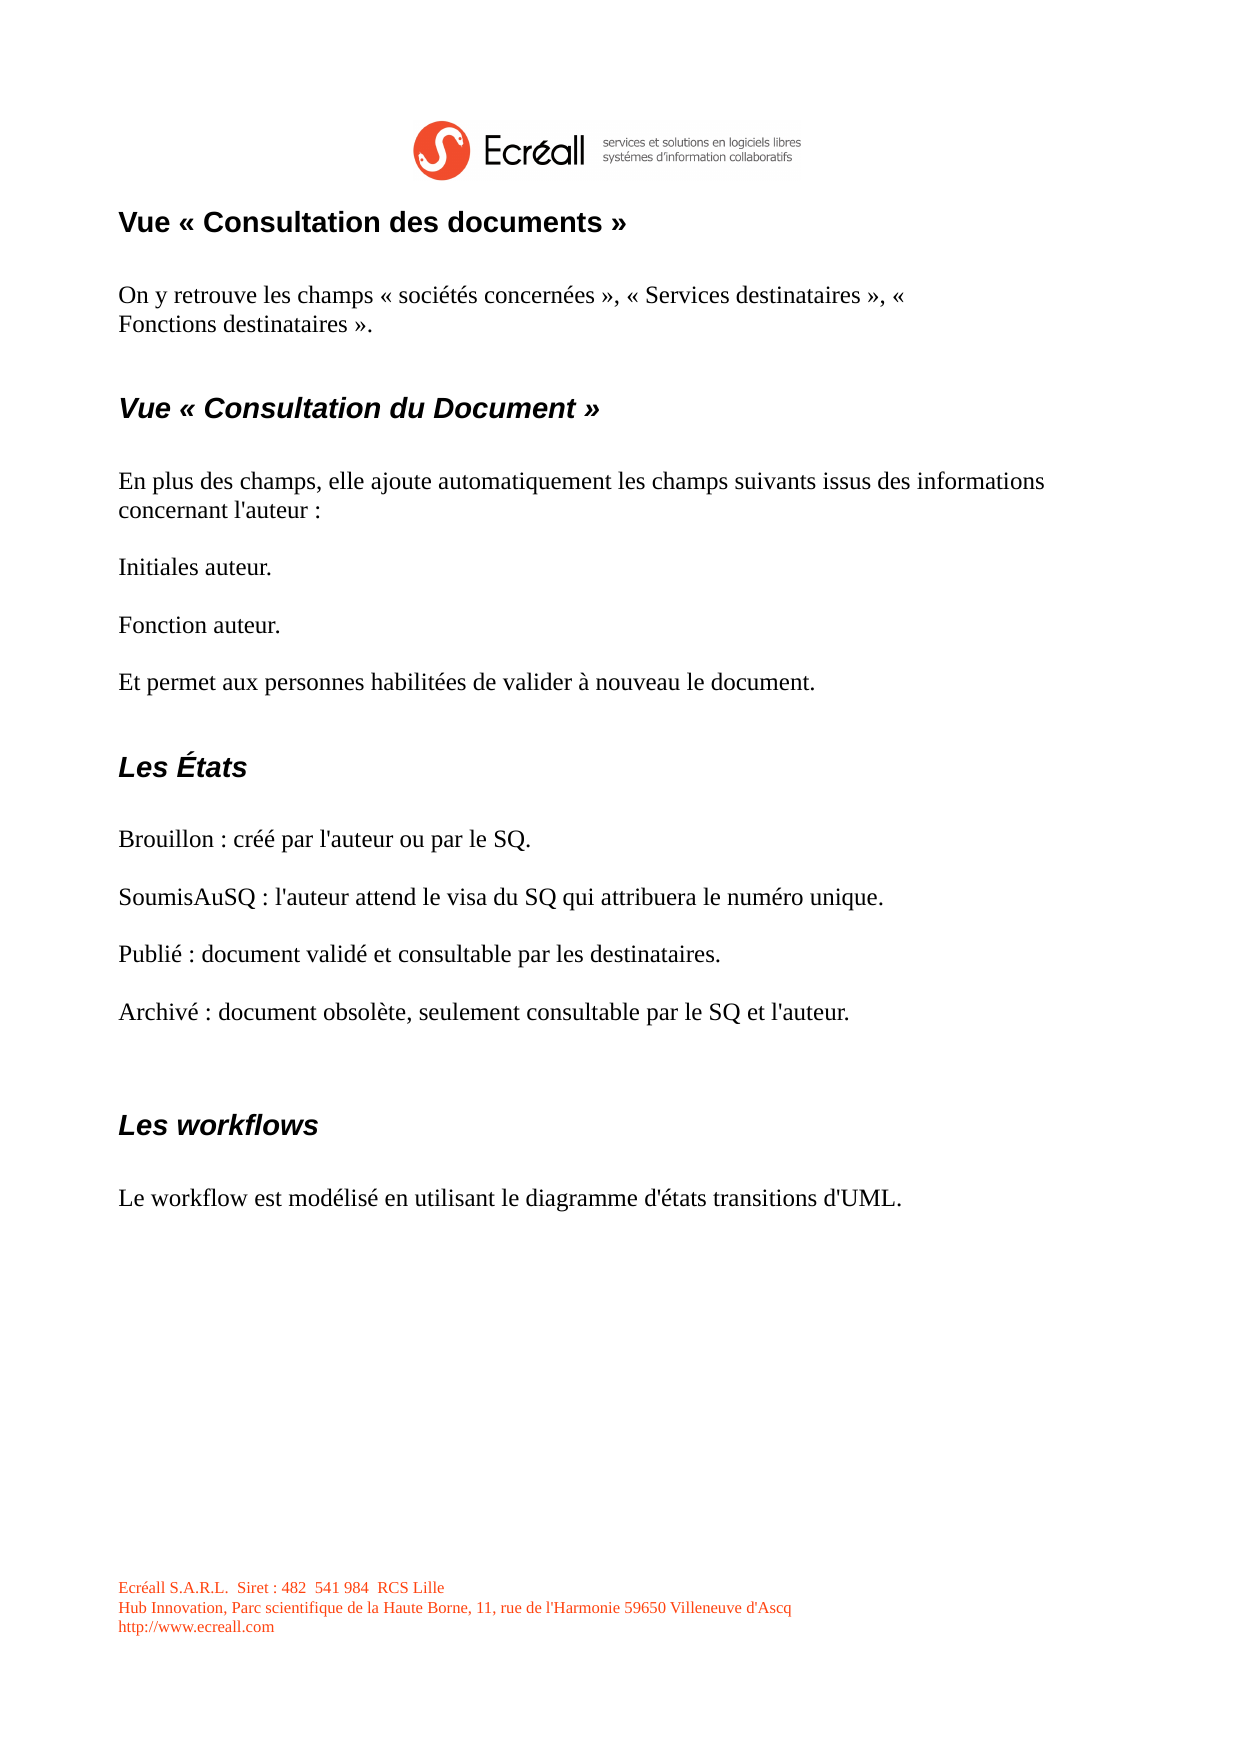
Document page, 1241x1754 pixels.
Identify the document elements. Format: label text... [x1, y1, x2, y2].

subtitle Vue « Consultation du Document » [118, 391, 1122, 425]
text On y retrouve les champs « sociétés concernées », « Services destinataires », « [118, 280, 1122, 309]
text Publié : document validé et consultable par les destinataires. [118, 939, 1122, 968]
subtitle Les États [118, 750, 1122, 783]
text Fonction auteur. [118, 610, 1122, 638]
text Initiales auteur. [118, 552, 1122, 581]
text Fonctions destinataires ». [118, 309, 1122, 337]
text SoumisAuSQ : l'auteur attend le visa du SQ qui attribuera le numéro unique. [118, 882, 1122, 911]
text Et permet aux personnes habilitées de valider à nouveau le document. [118, 667, 1122, 696]
text Archivé : document obsolète, seulement consultable par le SQ et l'auteur. [118, 997, 1122, 1026]
picture [413, 120, 801, 181]
text En plus des champs, elle ajoute automatiquement les champs suivants issus des informations concernant l'auteur : [118, 466, 1122, 523]
subtitle Vue « Consultation des documents » [118, 205, 1122, 239]
subtitle Les workflows [118, 1108, 1122, 1142]
text Brouillon : créé par l'auteur ou par le SQ. [118, 824, 1122, 853]
text Le workflow est modélisé en utilisant le diagramme d'états transitions d'UML. [118, 1183, 1122, 1212]
